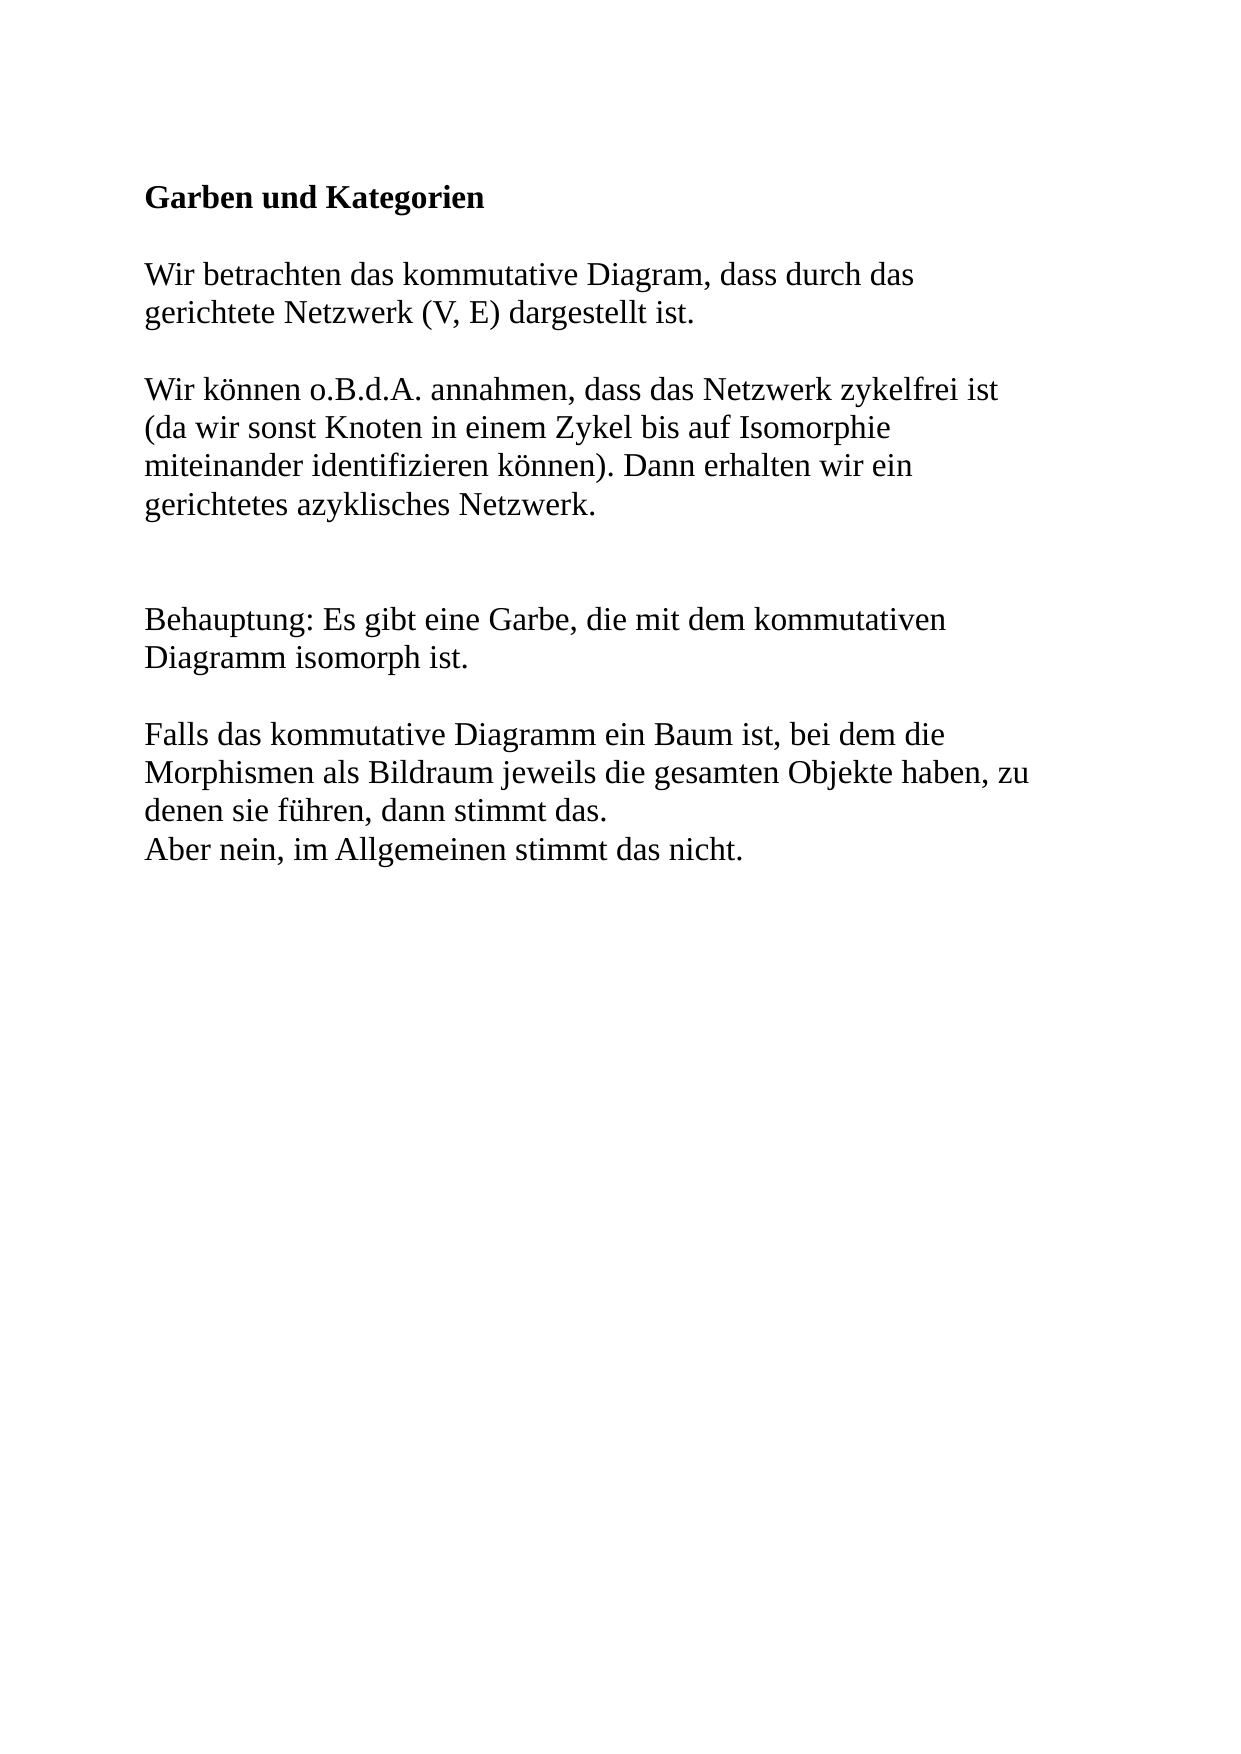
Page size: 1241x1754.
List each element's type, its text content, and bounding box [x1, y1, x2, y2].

text Wir betrachten das kommutative Diagram, dass durch das gerichtete Netzwerk (V, E) dargestellt ist. [144, 254, 1044, 331]
text Wir können o.B.d.A. annahmen, dass das Netzwerk zykelfrei ist (da wir sonst Knoten in einem Zykel bis auf Isomorphie miteinander identifizieren können). Dann erhalten wir ein gerichtetes azyklisches Netzwerk. [144, 369, 1044, 522]
text Garben und Kategorien [144, 177, 1044, 216]
text Falls das kommutative Diagramm ein Baum ist, bei dem die Morphismen als Bildraum jeweils die gesamten Objekte haben, zu denen sie führen, dann stimmt das. [144, 714, 1044, 829]
text Aber nein, im Allgemeinen stimmt das nicht. [144, 829, 1044, 867]
text Behauptung: Es gibt eine Garbe, die mit dem kommutativen Diagramm isomorph ist. [144, 599, 1044, 676]
